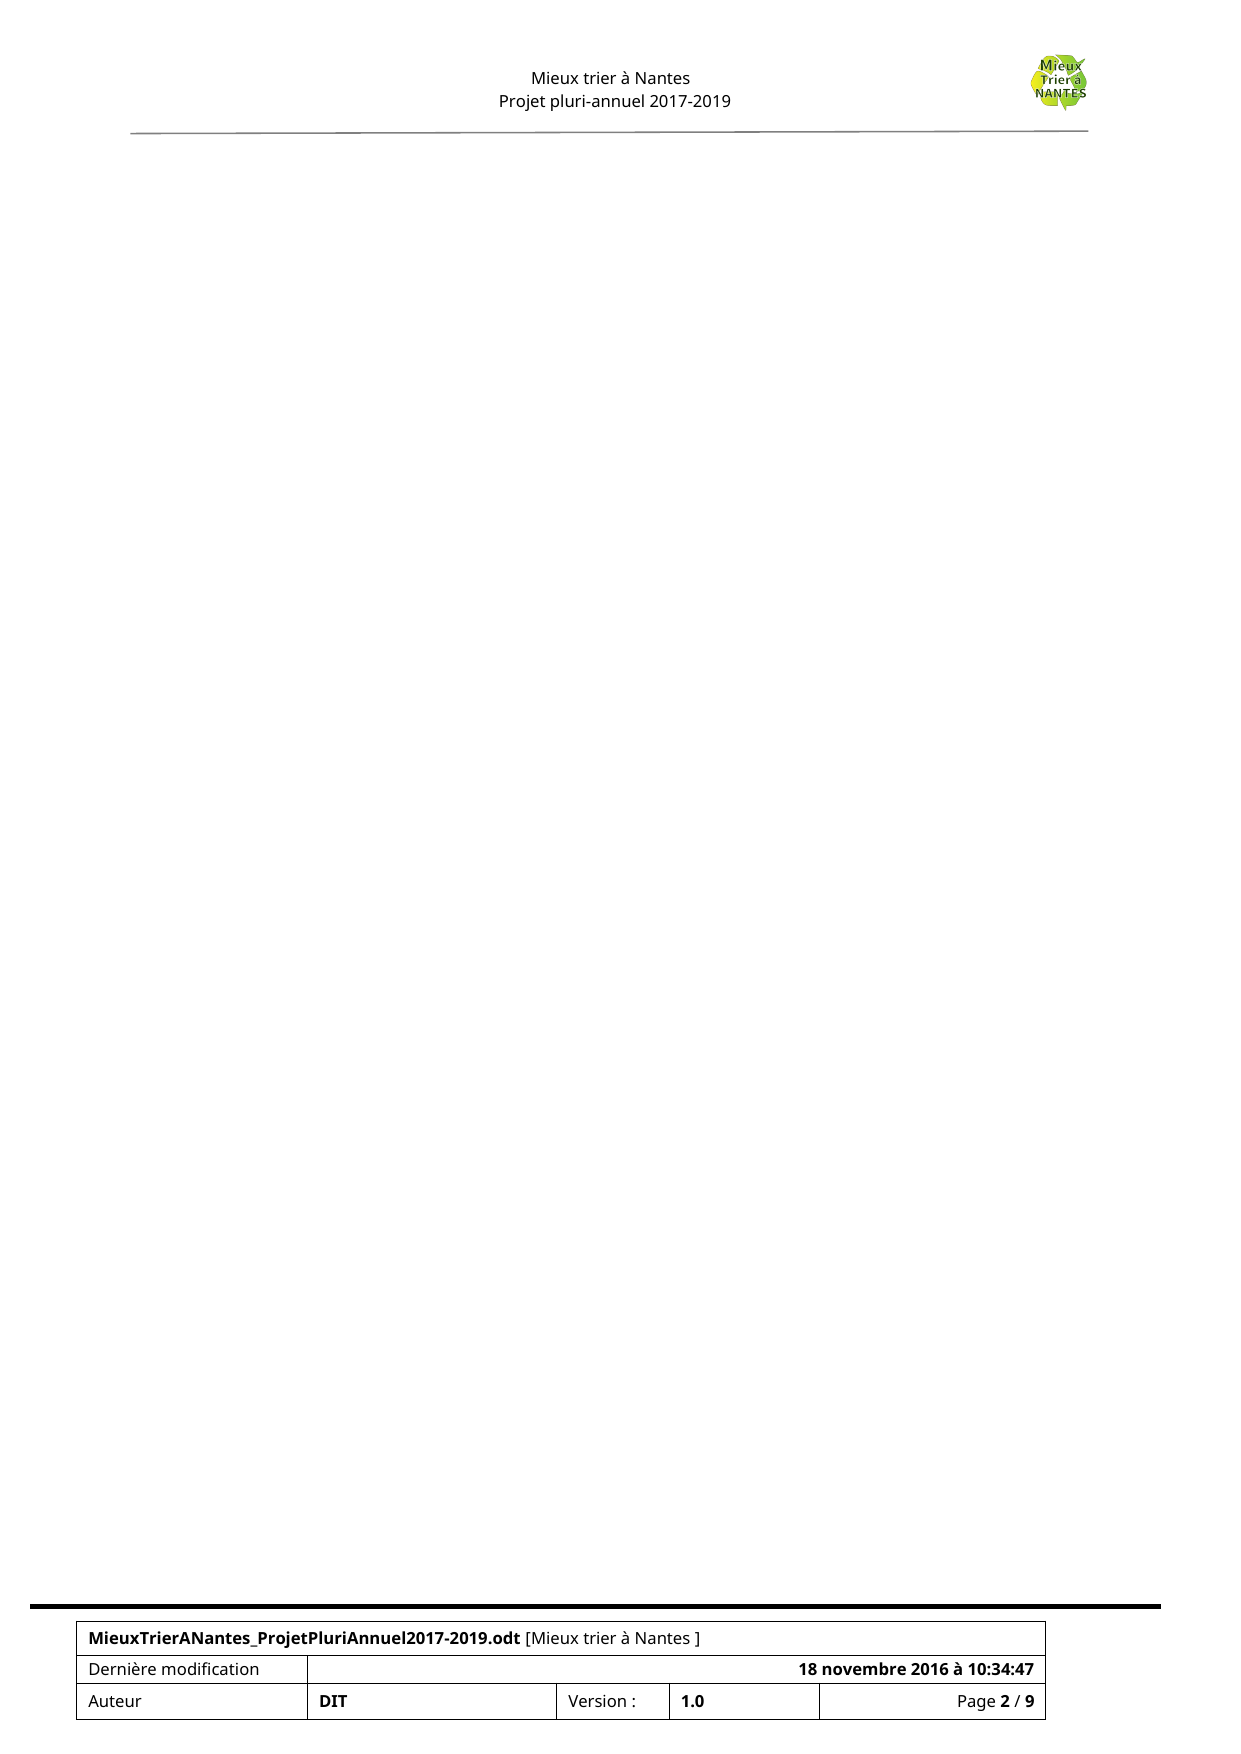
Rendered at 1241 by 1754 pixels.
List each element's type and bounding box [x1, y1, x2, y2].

picture [1029, 52, 1089, 112]
